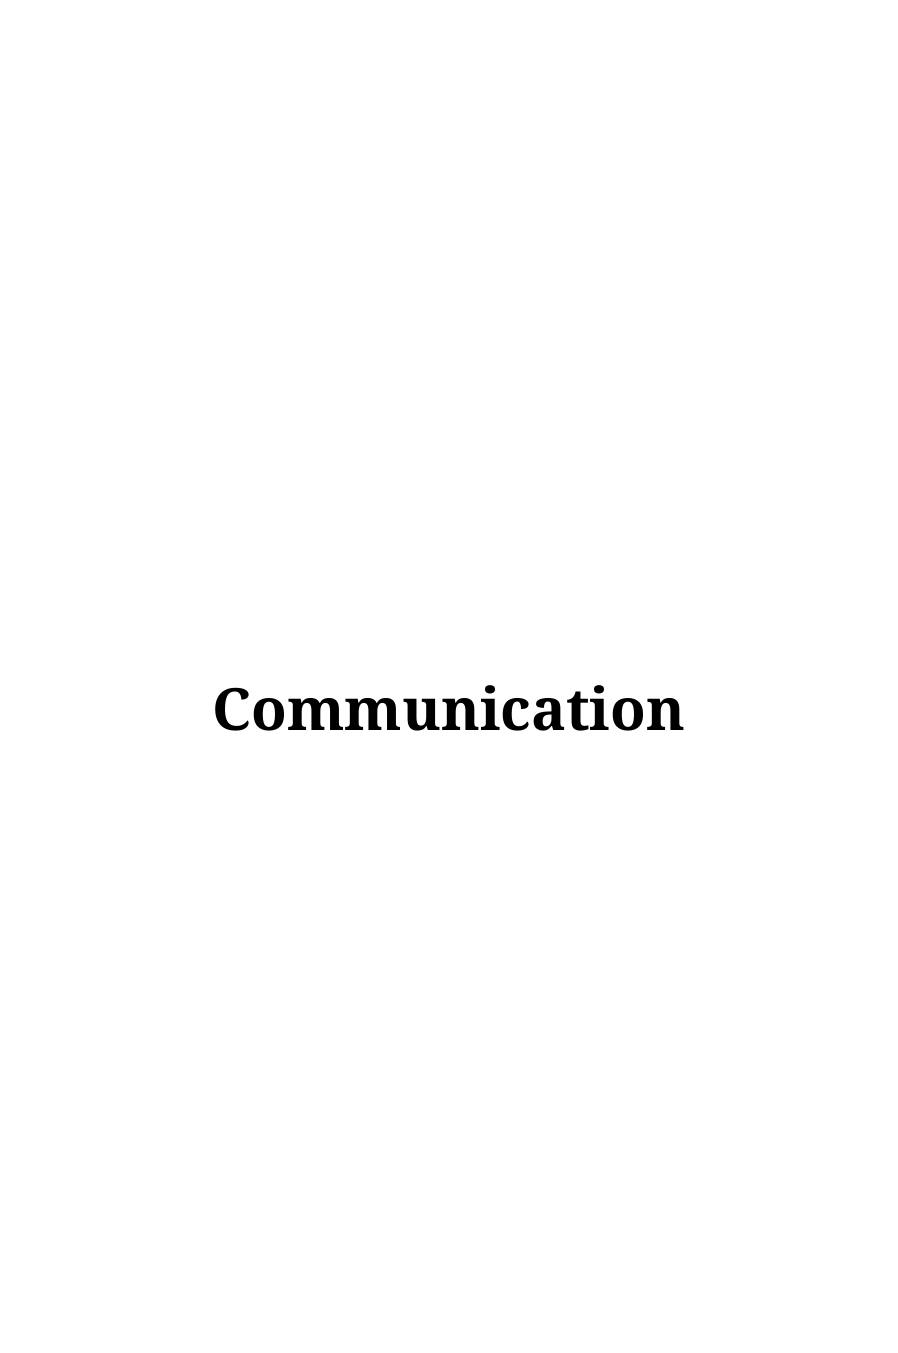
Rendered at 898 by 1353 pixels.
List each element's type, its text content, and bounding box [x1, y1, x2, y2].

subtitle Communication [118, 667, 779, 747]
